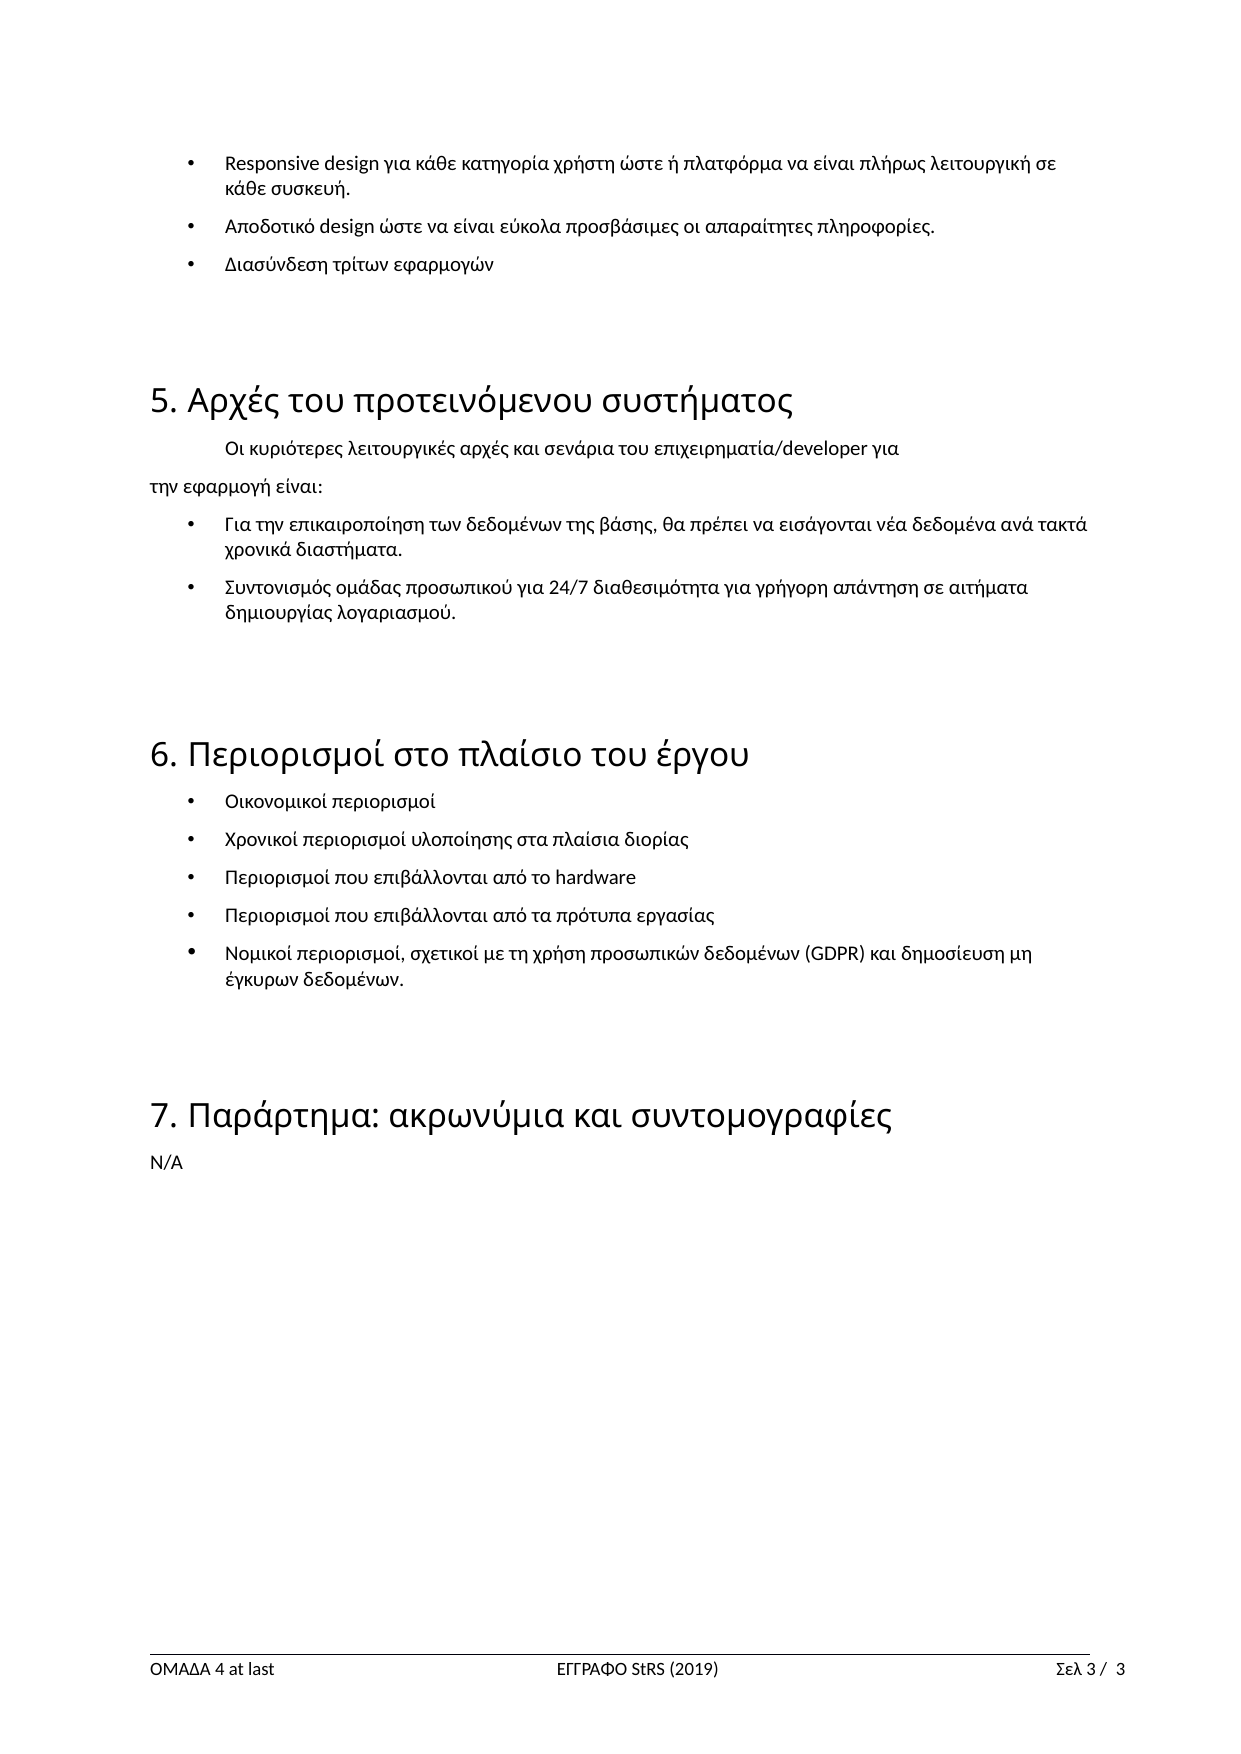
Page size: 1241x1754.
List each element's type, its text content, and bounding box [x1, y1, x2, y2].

subtitle Αρχές του προτεινόμενου συστήματος [150, 377, 1090, 422]
list Οικονομικοί περιορισμοί [187, 788, 1090, 814]
list Αποδοτικό design ώστε να είναι εύκολα προσβάσιμες οι απαραίτητες πληροφορίες. [187, 213, 1090, 239]
list Διασύνδεση τρίτων εφαρμογών [187, 251, 1090, 277]
subtitle Παράρτημα: ακρωνύμια και συντομογραφίες [150, 1092, 1090, 1137]
subtitle Περιορισμοί στο πλαίσιο του έργου [150, 731, 1090, 776]
list Για την επικαιροποίηση των δεδομένων της βάσης, θα πρέπει να εισάγονται νέα δεδομένα ανά τακτά χρονικά διαστήματα. [187, 511, 1090, 562]
list Responsive design για κάθε κατηγορία χρήστη ώστε ή πλατφόρμα να είναι πλήρως λειτουργική σε κάθε συσκευή. [187, 150, 1090, 201]
text Ν/Α [150, 1149, 1090, 1175]
text Οι κυριότερες λειτουργικές αρχές και σενάρια του επιχειρηματία/developer για [150, 435, 1090, 460]
list Συντονισμός ομάδας προσωπικού για 24/7 διαθεσιμότητα για γρήγορη απάντηση σε αιτήματα δημιουργίας λογαριασμού. [187, 574, 1090, 625]
list Χρονικοί περιορισμοί υλοποίησης στα πλαίσια διορίας [187, 826, 1090, 852]
list Νομικοί περιορισμοί, σχετικοί με τη χρήση προσωπικών δεδομένων (GDPR) και δημοσίευση μη έγκυρων δεδομένων. [187, 940, 1090, 991]
list Περιορισμοί που επιβάλλονται από το hardware [187, 864, 1090, 890]
list Περιορισμοί που επιβάλλονται από τα πρότυπα εργασίας [187, 902, 1090, 928]
text την εφαρμογή είναι: [150, 473, 1090, 498]
